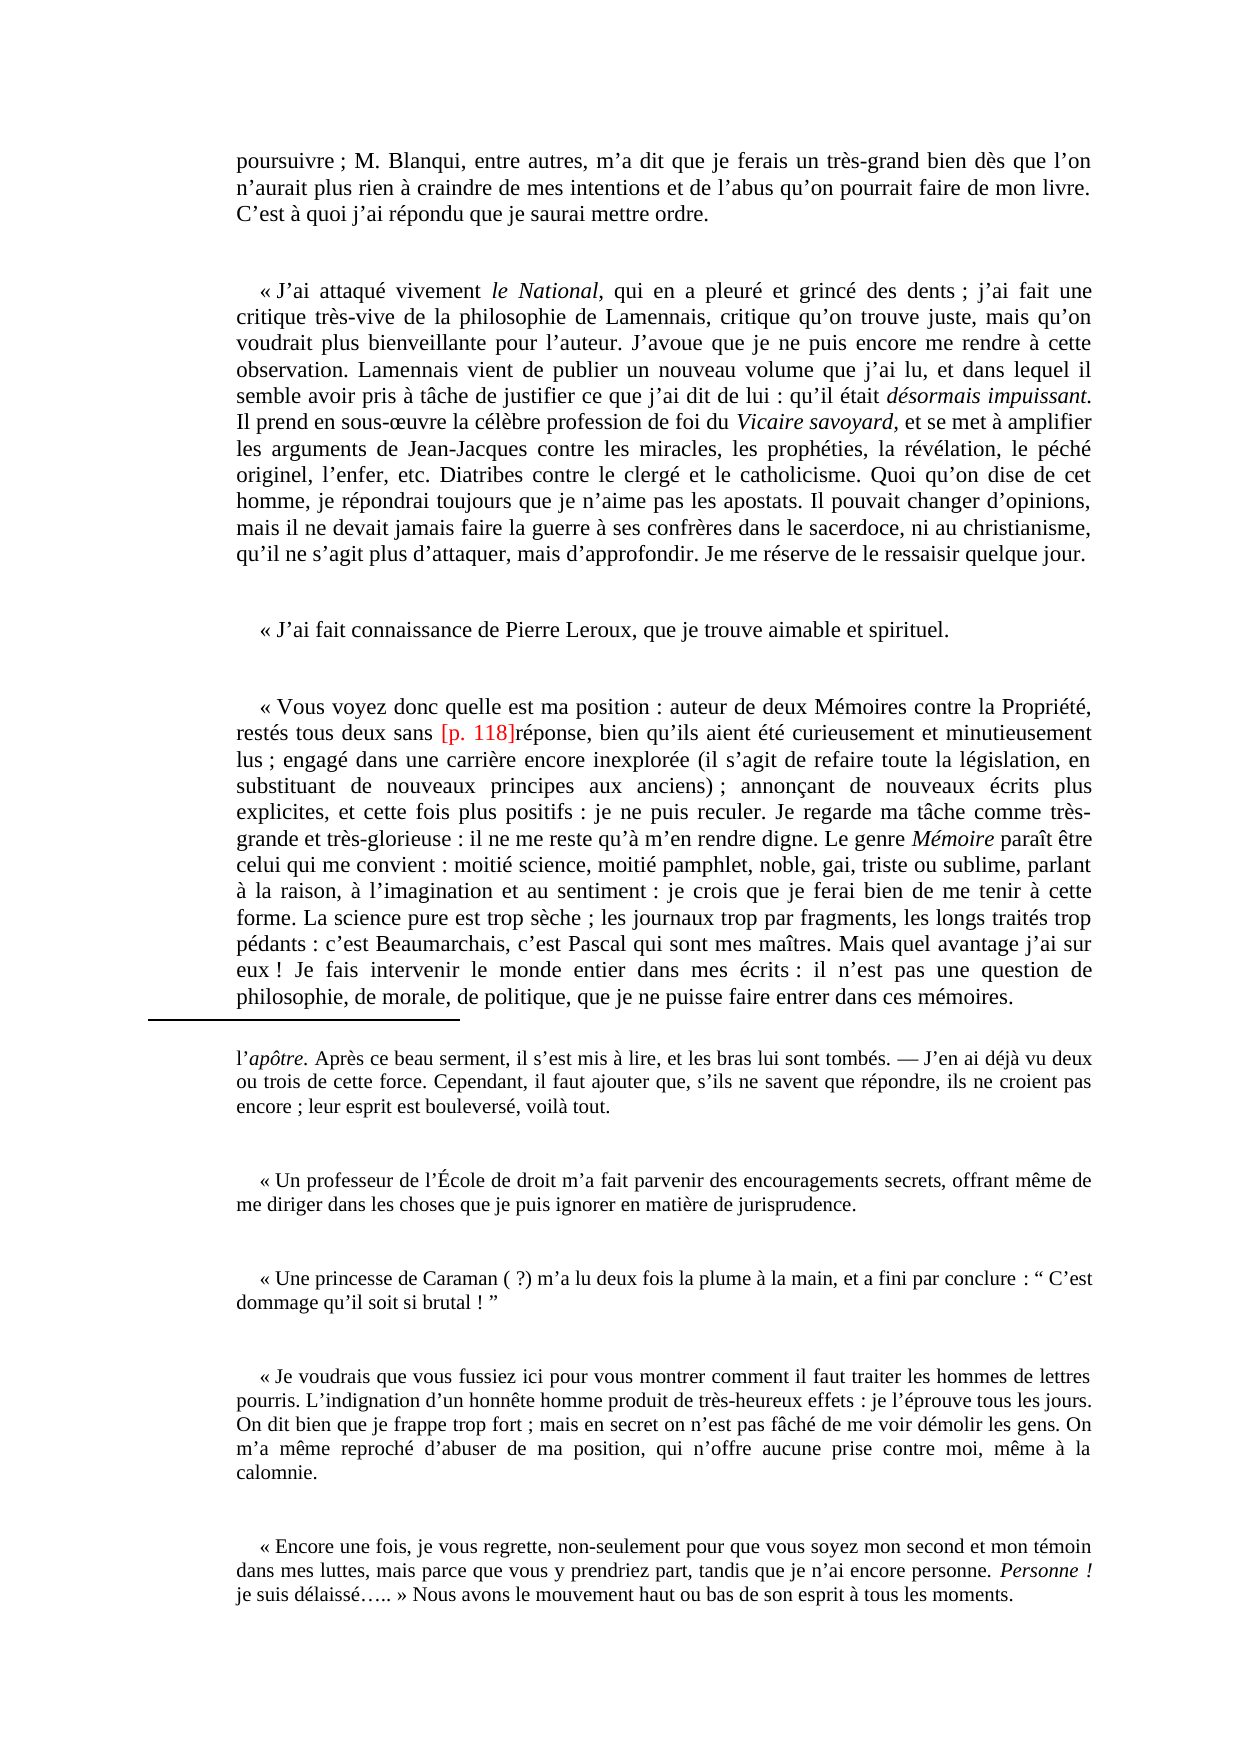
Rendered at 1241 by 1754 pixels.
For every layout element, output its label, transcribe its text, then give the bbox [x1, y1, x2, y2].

text « J’ai attaqué vivement le National, qui en a pleuré et grincé des dents ; j’ai fait une critique très-vive de la philosophie de Lamennais, critique qu’on trouve juste, mais qu’on voudrait plus bienveillante pour l’auteur. J’avoue que je ne puis encore me rendre à cette observation. Lamennais vient de publier un nouveau volume que j’ai lu, et dans lequel il semble avoir pris à tâche de justifier ce que j’ai dit de lui : qu’il était désormais impuissant. Il prend en sous-œuvre la célèbre profession de foi du Vicaire savoyard, et se met à amplifier les arguments de Jean-Jacques contre les miracles, les prophéties, la révélation, le péché originel, l’enfer, etc. Diatribes contre le clergé et le catholicisme. Quoi qu’on dise de cet homme, je répondrai toujours que je n’aime pas les apostats. Il pouvait changer d’opinions, mais il ne devait jamais faire la guerre à ses confrères dans le sacerdoce, ni au christianisme, qu’il ne s’agit plus d’attaquer, mais d’approfondir. Je me réserve de le ressaisir quelque jour. [236, 277, 1093, 567]
text « Un professeur de l’École de droit m’a fait parvenir des encouragements secrets, offrant même de me diriger dans les choses que je puis ignorer en matière de jurisprudence. [236, 1168, 1093, 1216]
text « Une princesse de Caraman ( ?) m’a lu deux fois la plume à la main, et a fini par conclure : “ C’est dommage qu’il soit si brutal ! ” [236, 1266, 1093, 1314]
text « Je voudrais que vous fussiez ici pour vous montrer comment il faut traiter les hommes de lettres pourris. L’indignation d’un honnête homme produit de très-heureux effets : je l’éprouve tous les jours. On dit bien que je frappe trop fort ; mais en secret on n’est pas fâché de me voir démolir les gens. On m’a même reproché d’abuser de ma position, qui n’offre aucune prise contre moi, même à la calomnie. [236, 1364, 1093, 1484]
text l’apôtre. Après ce beau serment, il s’est mis à lire, et les bras lui sont tombés. — J’en ai déjà vu deux ou trois de cette force. Cependant, il faut ajouter que, s’ils ne savent que répondre, ils ne croient pas encore ; leur esprit est bouleversé, voilà tout. [236, 1045, 1093, 1118]
text « J’ai fait connaissance de Pierre Leroux, que je trouve aimable et spirituel. [236, 617, 1093, 643]
text poursuivre ; M. Blanqui, entre autres, m’a dit que je ferais un très-grand bien dès que l’on n’aurait plus rien à craindre de mes intentions et de l’abus qu’on pourrait faire de mon livre. C’est à quoi j’ai répondu que je saurai mettre ordre. [236, 148, 1093, 227]
text « Vous voyez donc quelle est ma position : auteur de deux Mémoires contre la Propriété, restés tous deux sans [p. 118]réponse, bien qu’ils aient été curieusement et minutieusement lus ; engagé dans une carrière encore inexplorée (il s’agit de refaire toute la législation, en substituant de nouveaux principes aux anciens) ; annonçant de nouveaux écrits plus explicites, et cette fois plus positifs : je ne puis reculer. Je regarde ma tâche comme très-grande et très-glorieuse : il ne me reste qu’à m’en rendre digne. Le genre Mémoire paraît être celui qui me convient : moitié science, moitié pamphlet, noble, gai, triste ou sublime, parlant à la raison, à l’imagination et au sentiment : je crois que je ferai bien de me tenir à cette forme. La science pure est trop sèche ; les journaux trop par fragments, les longs traités trop pédants : c’est Beaumarchais, c’est Pascal qui sont mes maîtres. Mais quel avantage j’ai sur eux ! Je fais intervenir le monde entier dans mes écrits : il n’est pas une question de philosophie, de morale, de politique, que je ne puisse faire entrer dans ces mémoires. [236, 693, 1093, 1009]
text « Encore une fois, je vous regrette, non-seulement pour que vous soyez mon second et mon témoin dans mes luttes, mais parce que vous y prendriez part, tandis que je n’ai encore personne. Personne ! je suis délaissé….. » Nous avons le mouvement haut ou bas de son esprit à tous les moments. [236, 1534, 1093, 1606]
